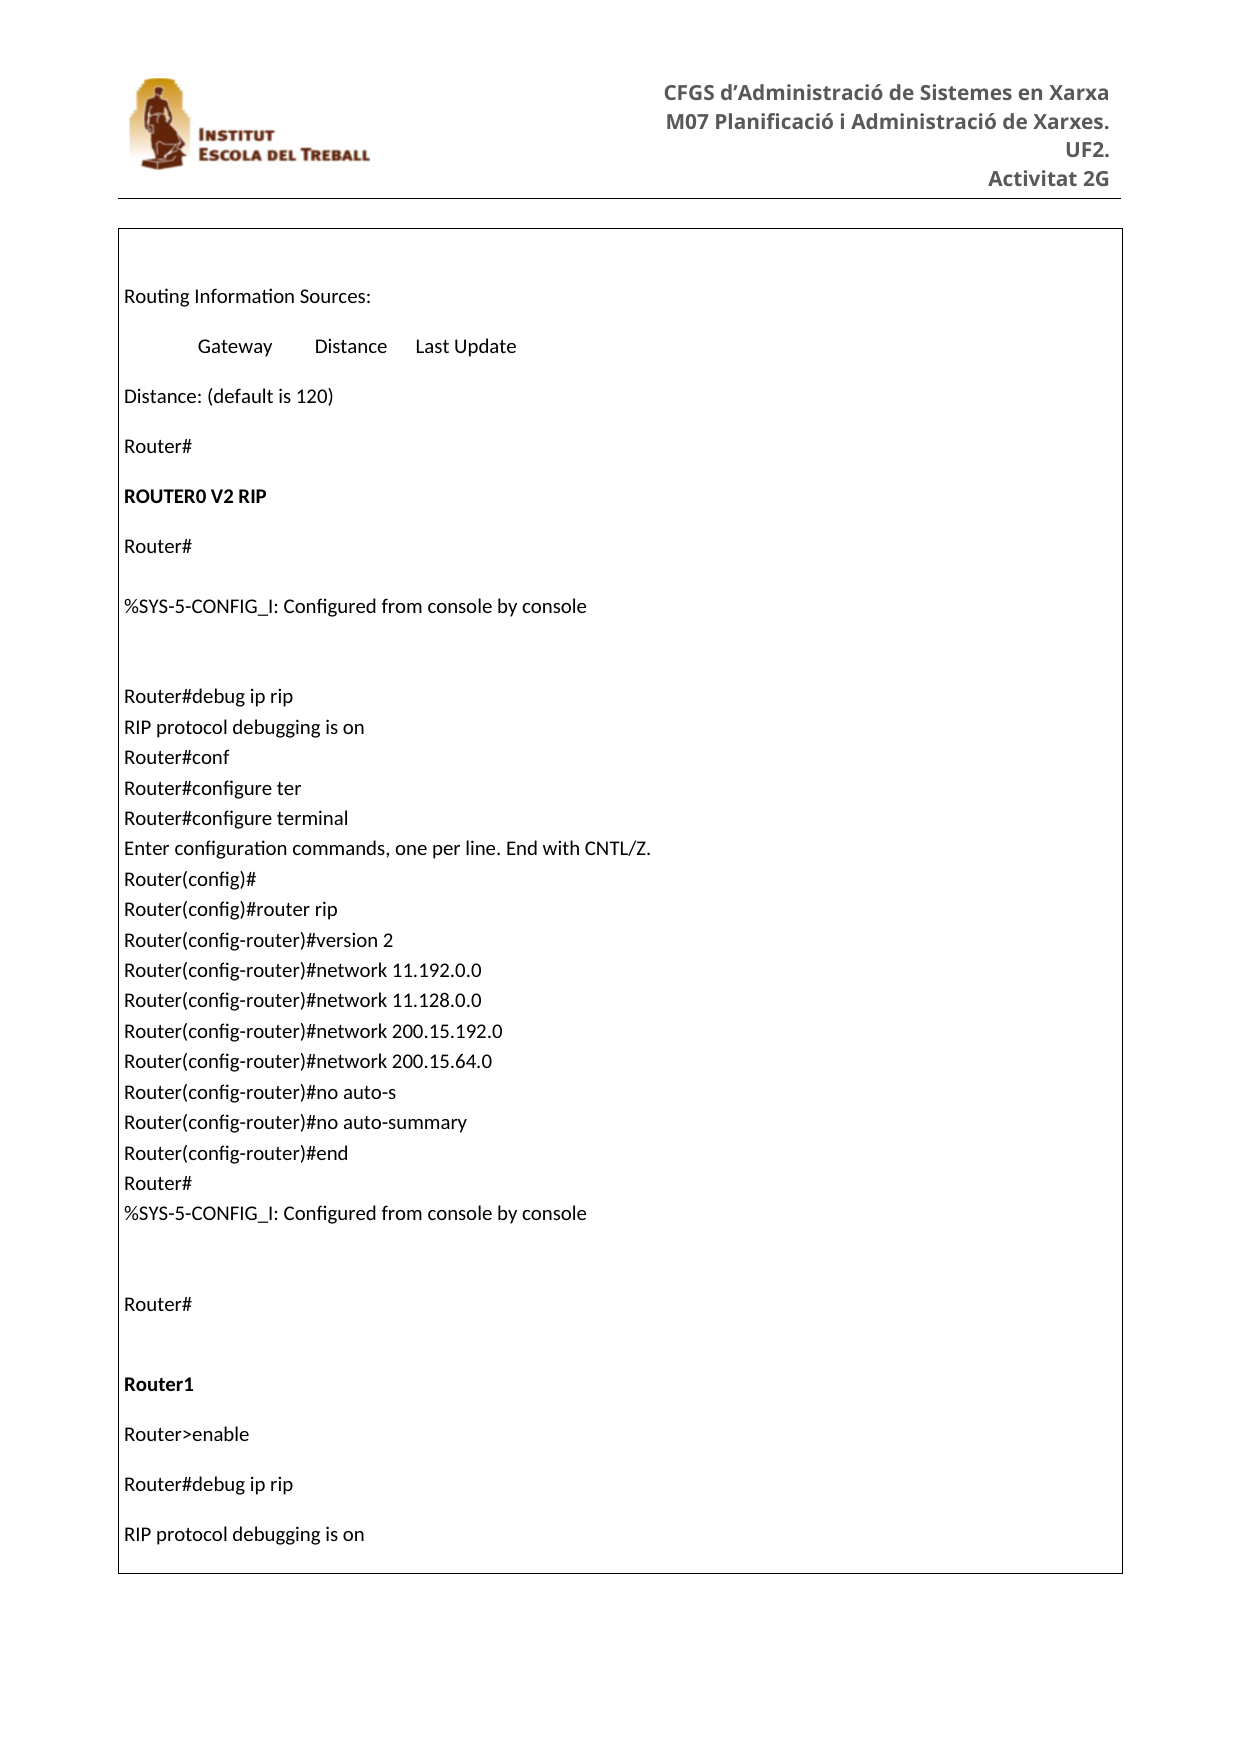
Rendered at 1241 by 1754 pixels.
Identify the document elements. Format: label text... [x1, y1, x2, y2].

table_header Routing Information Sources: Gateway Distance Last Update Distance: (default is 120) Router# ROUTER0 V2 RIP Router# %SYS-5-CONFIG_I: Configured from console by console Router#debug ip rip RIP protocol debugging is on Router#conf Router#configure ter Router#configure terminal Enter configuration commands, one per line. End with CNTL/Z. Router(config)# Router(config)#router rip Router(config-router)#version 2 Router(config-router)#network 11.192.0.0 Router(config-router)#network 11.128.0.0 Router(config-router)#network 200.15.192.0 Router(config-router)#network 200.15.64.0 Router(config-router)#no auto-s Router(config-router)#no auto-summary Router(config-router)#end Router# %SYS-5-CONFIG_I: Configured from console by console Router# Router1 Router>enable Router#debug ip rip RIP protocol debugging is on [119, 229, 1122, 1573]
picture [129, 78, 370, 170]
